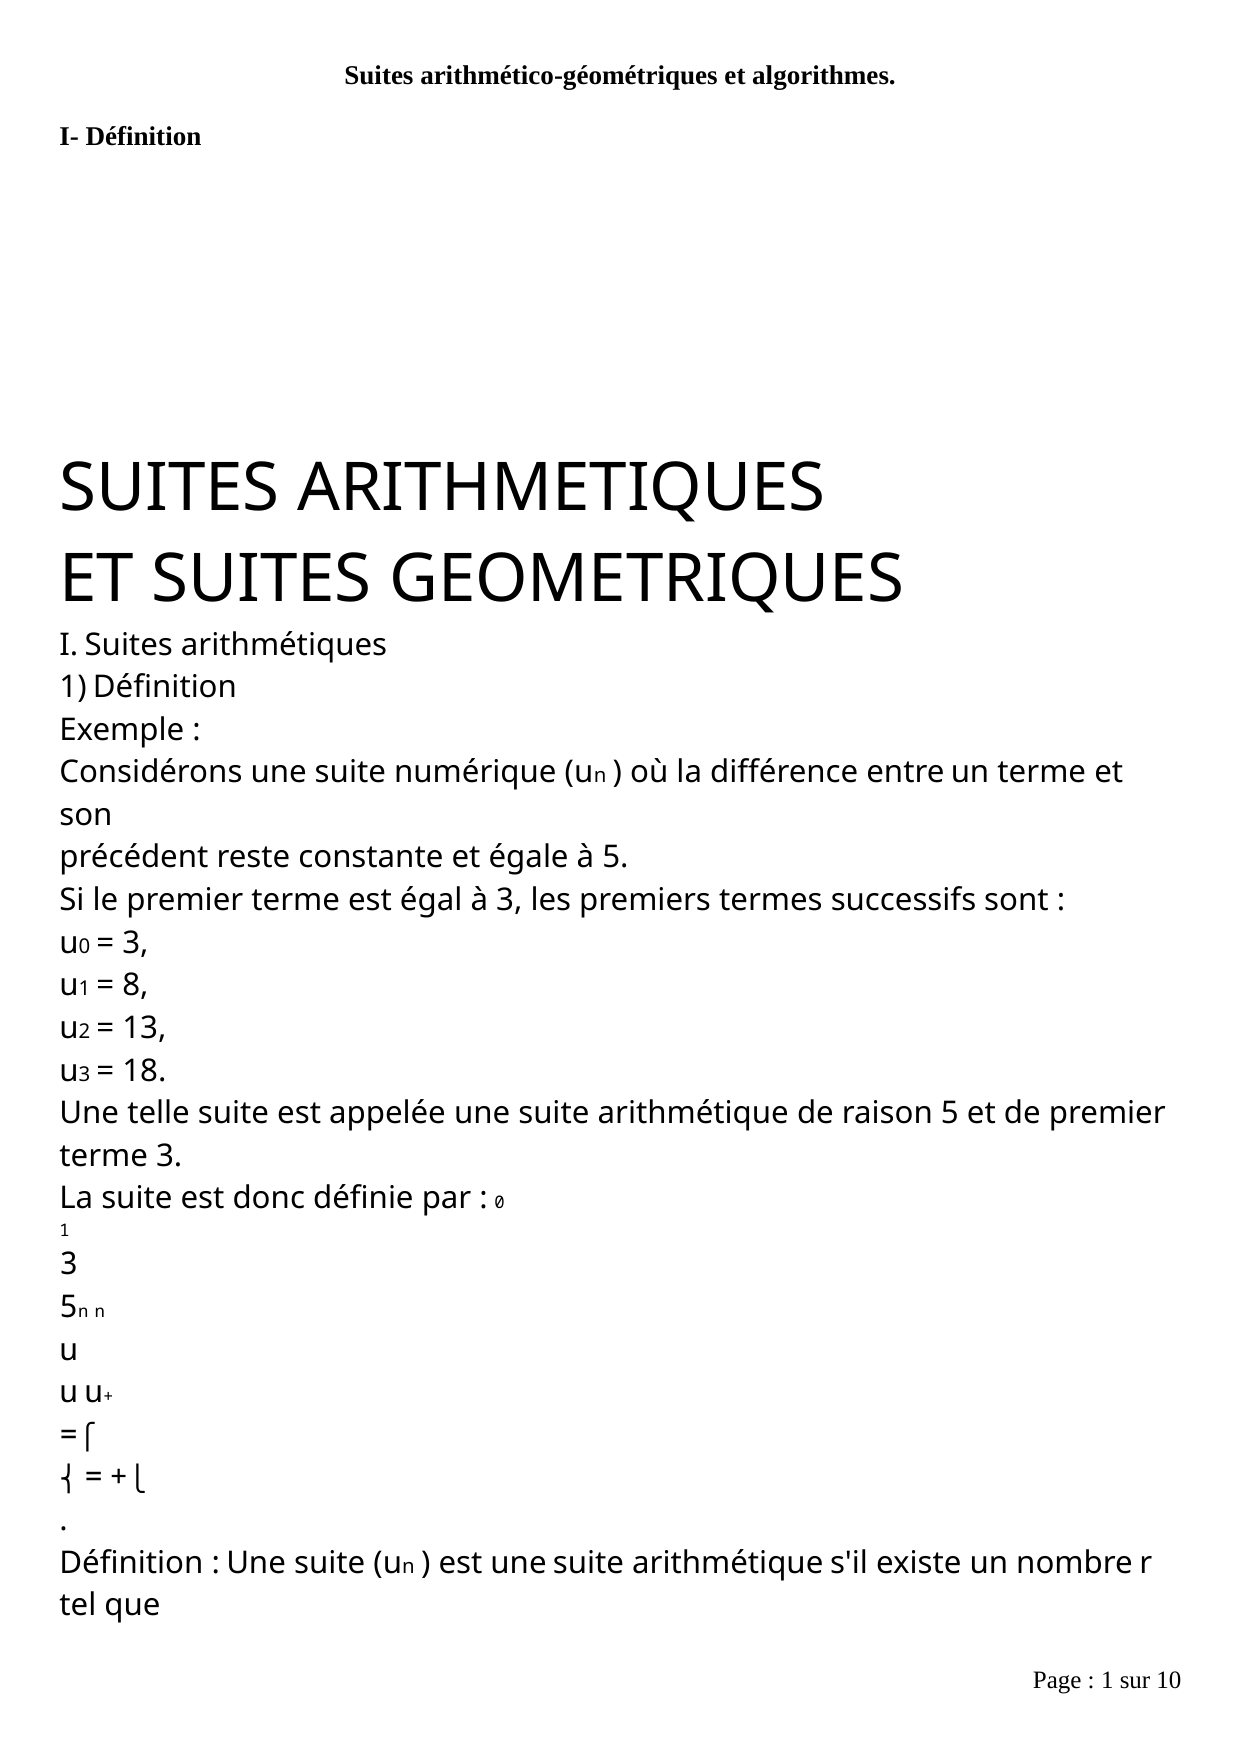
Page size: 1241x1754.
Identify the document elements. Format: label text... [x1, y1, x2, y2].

text I- Définition [59, 120, 1181, 151]
text SUITES ARITHMETIQUES ET SUITES GEOMETRIQUES I. Suites arithmétiques 1) Définition Exemple : Considérons une suite numérique (un ) où la différence entre un terme et son précédent reste constante et égale à 5. Si le premier terme est égal à 3, les premiers termes successifs sont : u0 = 3, u1 = 8, u2 = 13, u3 = 18. Une telle suite est appelée une suite arithmétique de raison 5 et de premier terme 3. La suite est donc définie par : 0 1 3 5n n u u u+ =⎧ ⎨ = +⎩ . Définition : Une suite (un ) est une suite arithmétique s'il existe un nombre r tel que [59, 438, 1181, 1625]
